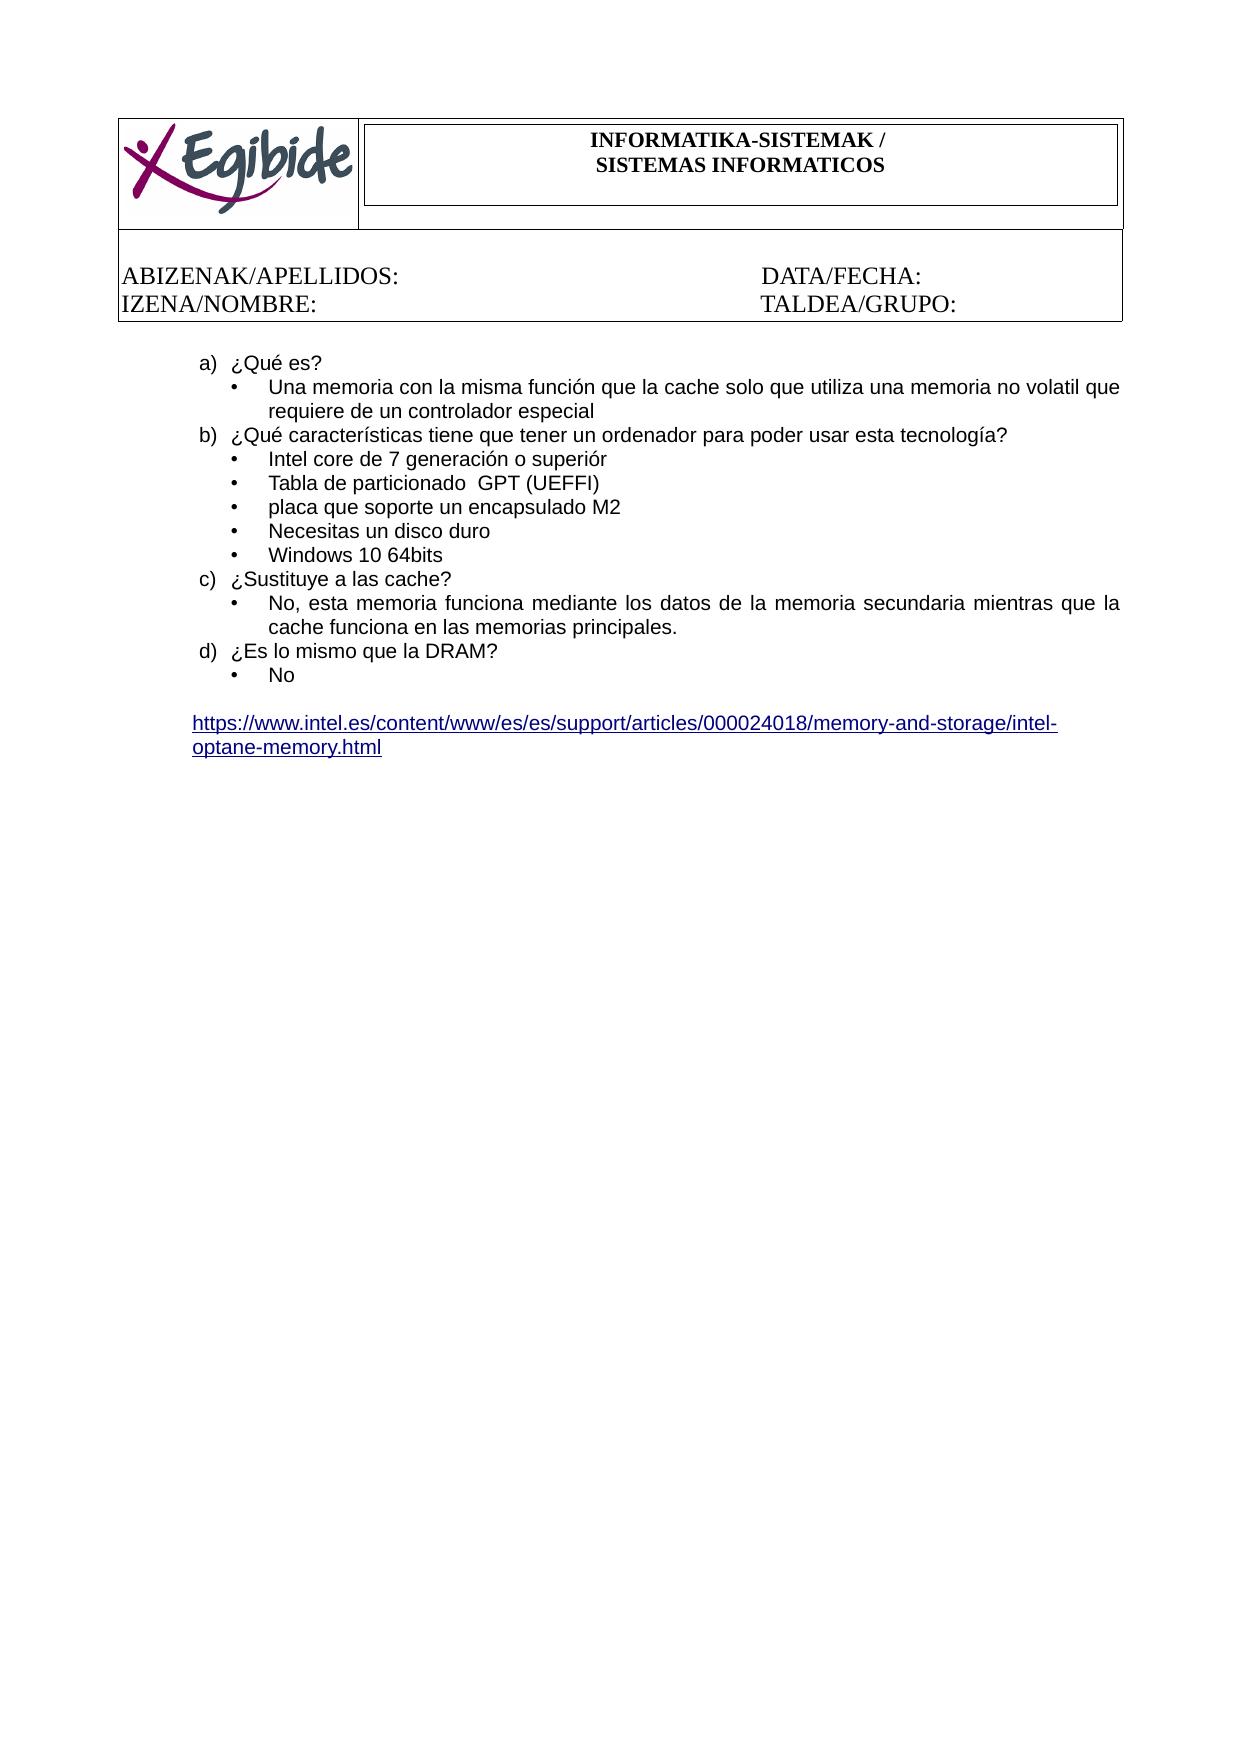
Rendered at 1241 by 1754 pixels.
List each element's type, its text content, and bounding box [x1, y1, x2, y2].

picture [123, 123, 353, 214]
list ¿Es lo mismo que la DRAM? [193, 639, 1122, 663]
list Una memoria con la misma función que la cache solo que utiliza una memoria no volatil que requiere de un controlador especial [231, 375, 1122, 423]
list ¿Qué es? [193, 351, 1122, 375]
text https://www.intel.es/content/www/es/es/support/articles/000024018/memory-and-storage/intel-optane-memory.html [192, 711, 1122, 759]
list Tabla de particionado GPT (UEFFI) [231, 471, 1122, 495]
list Intel core de 7 generación o superiór [231, 447, 1122, 471]
list ¿Sustituye a las cache? [193, 567, 1122, 591]
list Necesitas un disco duro [231, 519, 1122, 543]
list Windows 10 64bits [231, 543, 1122, 567]
list placa que soporte un encapsulado M2 [231, 495, 1122, 519]
list No [231, 663, 1122, 687]
list No, esta memoria funciona mediante los datos de la memoria secundaria mientras que la cache funciona en las memorias principales. [231, 591, 1122, 639]
list ¿Qué características tiene que tener un ordenador para poder usar esta tecnología? [193, 423, 1122, 447]
